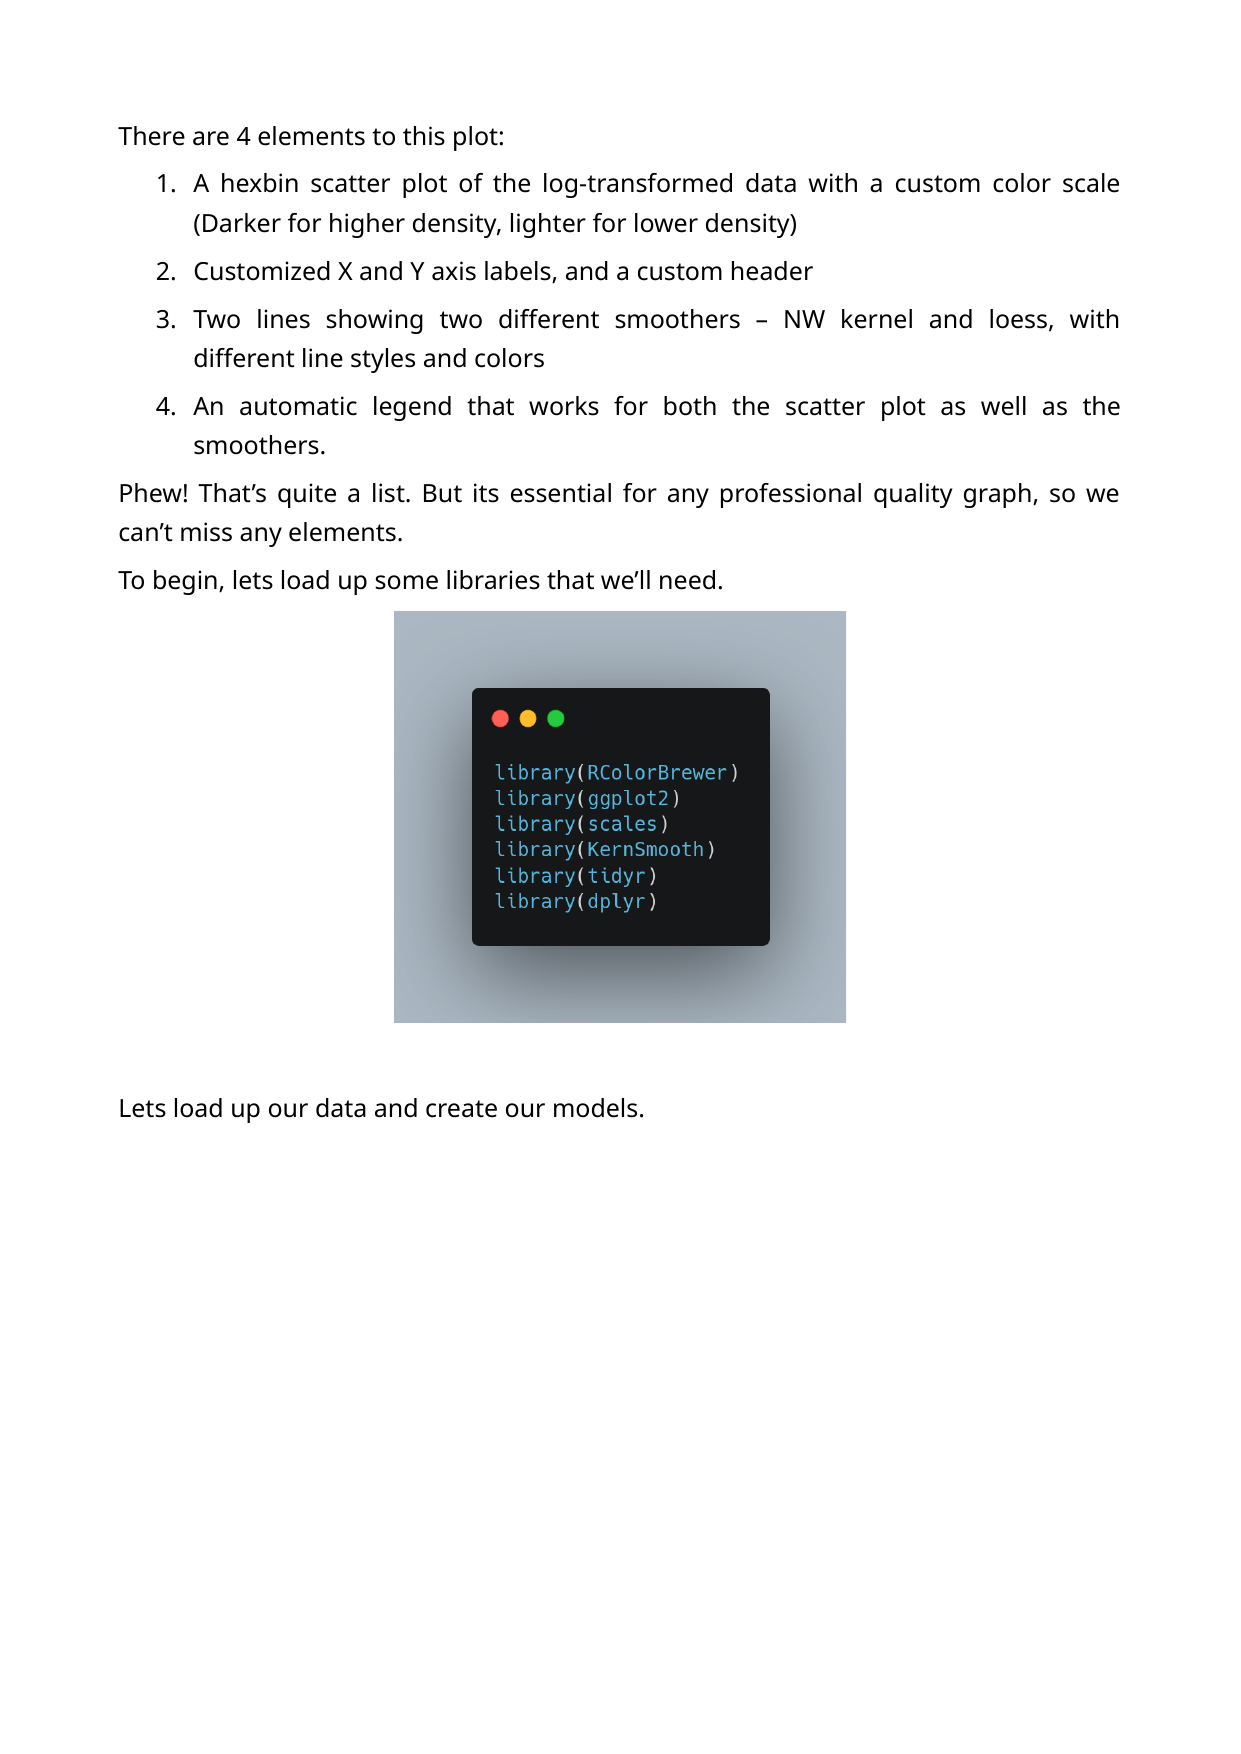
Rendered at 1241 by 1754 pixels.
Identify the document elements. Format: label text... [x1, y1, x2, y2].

picture [394, 611, 847, 1023]
text Lets load up our data and create our models. [118, 1091, 1122, 1125]
text There are 4 elements to this plot: [118, 118, 1122, 152]
text Phew! That’s quite a list. But its essential for any professional quality graph, so we can’t miss any elements. [118, 476, 1122, 549]
list Two lines showing two different smoothers – NW kernel and loess, with different line styles and colors [156, 301, 1122, 374]
list An automatic legend that works for both the scatter plot as well as the smoothers. [156, 388, 1122, 462]
text To begin, lets load up some libraries that we’ll need. [118, 563, 1122, 597]
list Customized X and Y axis labels, and a custom header [156, 253, 1122, 287]
list A hexbin scatter plot of the log-transformed data with a custom color scale (Darker for higher density, lighter for lower density) [156, 166, 1122, 239]
